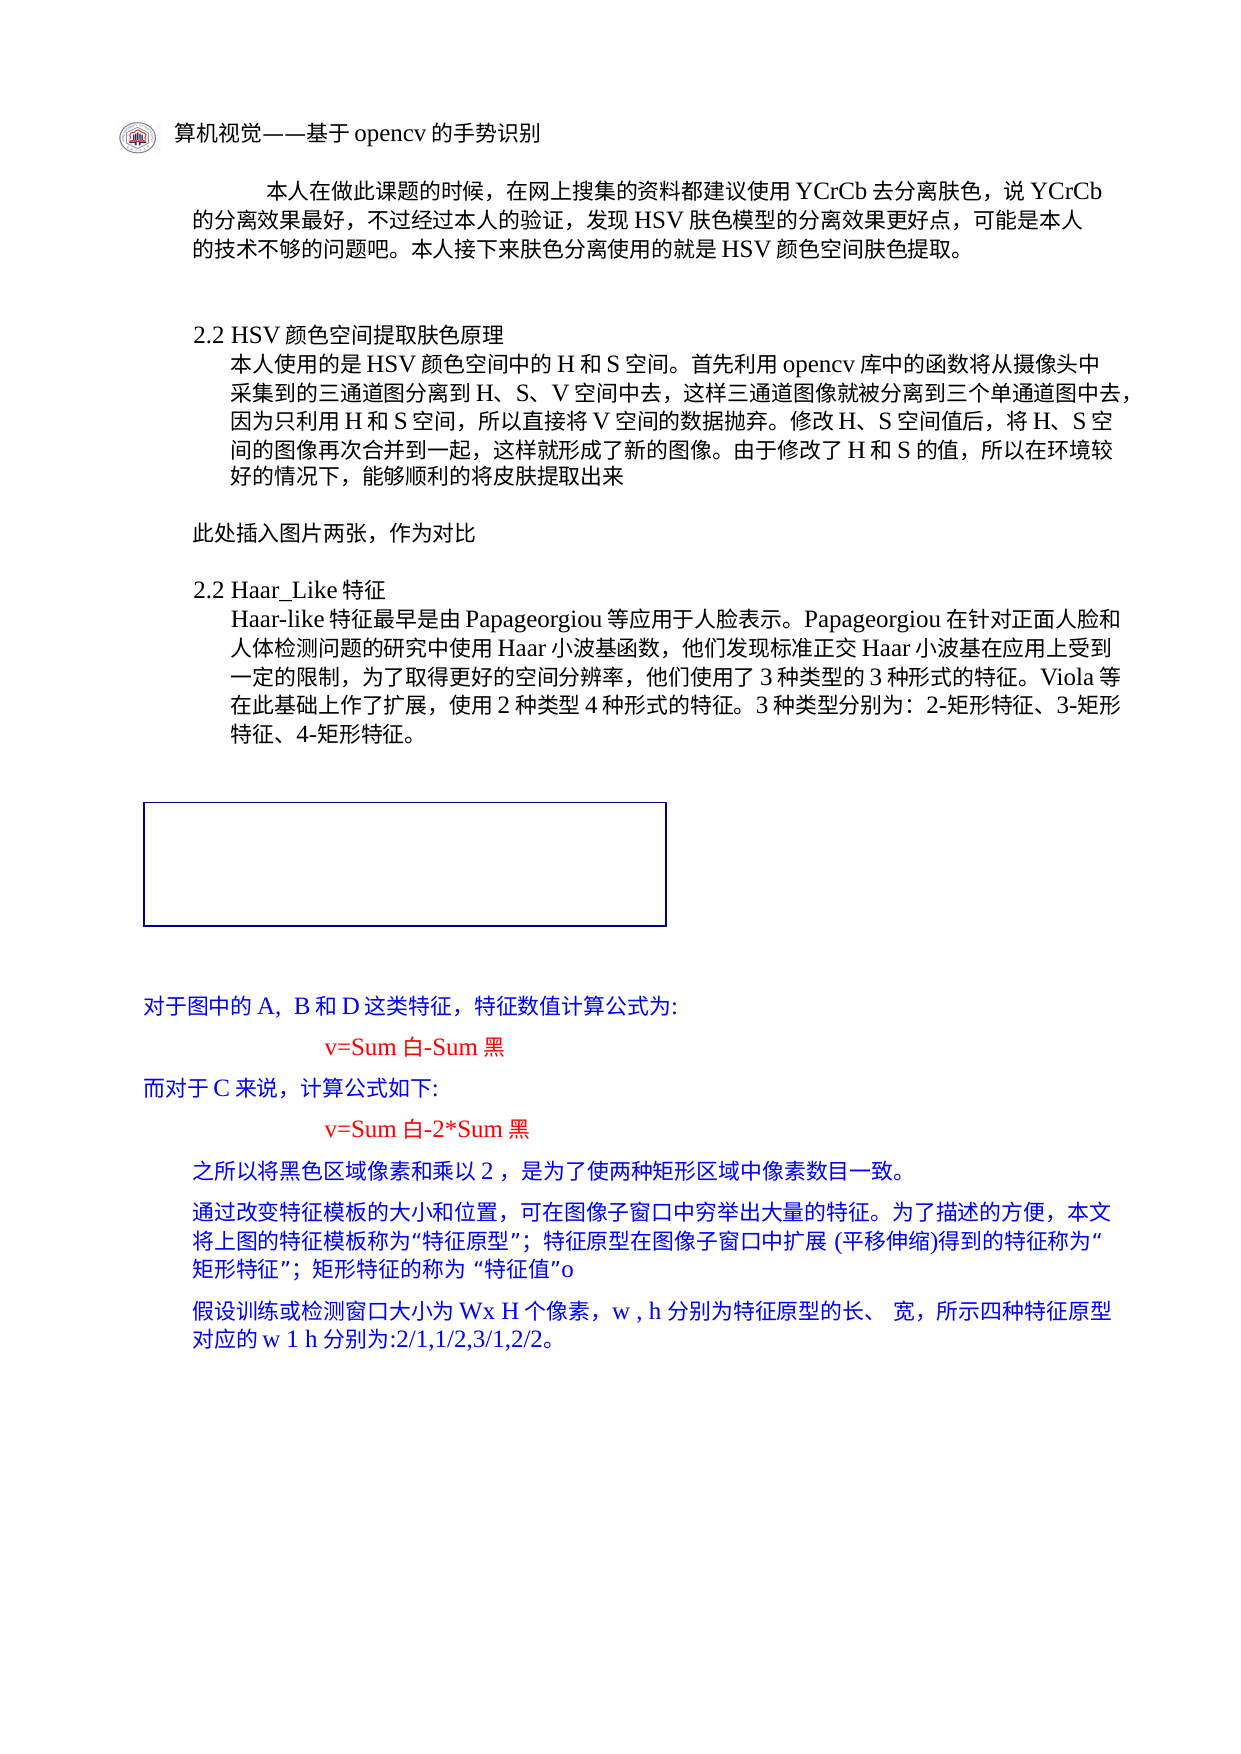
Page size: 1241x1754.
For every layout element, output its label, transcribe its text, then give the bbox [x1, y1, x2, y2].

text 此处插入图片两张，作为对比 [118, 518, 1122, 547]
list Haar-like特征最早是由Papageorgiou等应用于人脸表示。Papageorgiou在针对正面人脸和人体检测问题的研究中使用Haar小波基函数，他们发现标准正交Haar小波基在应用上受到一定的限制，为了取得更好的空间分辨率，他们使用了3种类型的3种形式的特征。Viola等在此基础上作了扩展，使用2种类型4种形式的特征。3种类型分别为：2-矩形特征、3-矩形特征、4-矩形特征。 [193, 604, 1122, 748]
list Haar_Like特征 [193, 576, 1122, 604]
text 对于图中的A, B和D这类特征，特征数值计算公式为: [118, 991, 1122, 1019]
text v=Sum白-2*Sum黑 [118, 1114, 1122, 1143]
text 通过改变特征模板的大小和位置，可在图像子窗口中穷举出大量的特征。为了描述的方便，本文 将上图的特征模板称为“特征原型”；特征原型在图像子窗口中扩展 (平移伸缩)得到的特征称为“ 矩形特征”；矩形特征的称为 “特征值”o [118, 1197, 1122, 1283]
text 之所以将黑色区域像素和乘以2 ，是为了使两种矩形区域中像素数目一致。 [118, 1156, 1122, 1184]
text 假设训练或检测窗口大小为Wx H个像素，w , h 分别为特征原型的长、 宽，所示四种特征原型 对应的w 1 h 分别为:2/1,1/2,3/1,2/2。 [118, 1296, 1122, 1353]
picture [117, 122, 161, 154]
text v=Sum白-Sum黑 [118, 1032, 1122, 1061]
text 本人在做此课题的时候，在网上搜集的资料都建议使用YCrCb去分离肤色，说YCrCb 的分离效果最好，不过经过本人的验证，发现HSV肤色模型的分离效果更好点，可能是本人 的技术不够的问题吧。本人接下来肤色分离使用的就是HSV颜色空间肤色提取。 [118, 176, 1122, 263]
list HSV颜色空间提取肤色原理 [193, 320, 1122, 349]
list 本人使用的是HSV颜色空间中的H和S空间。首先利用opencv库中的函数将从摄像头中采集到的三通道图分离到H、S、V空间中去，这样三通道图像就被分离到三个单通道图中去，因为只利用H和S空间，所以直接将V空间的数据抛弃。修改H、S空间值后，将H、S空间的图像再次合并到一起，这样就形成了新的图像。由于修改了H和S的值，所以在环境较好的情况下，能够顺利的将皮肤提取出来 [193, 349, 1122, 489]
text 而对于C来说，计算公式如下: [118, 1073, 1122, 1102]
